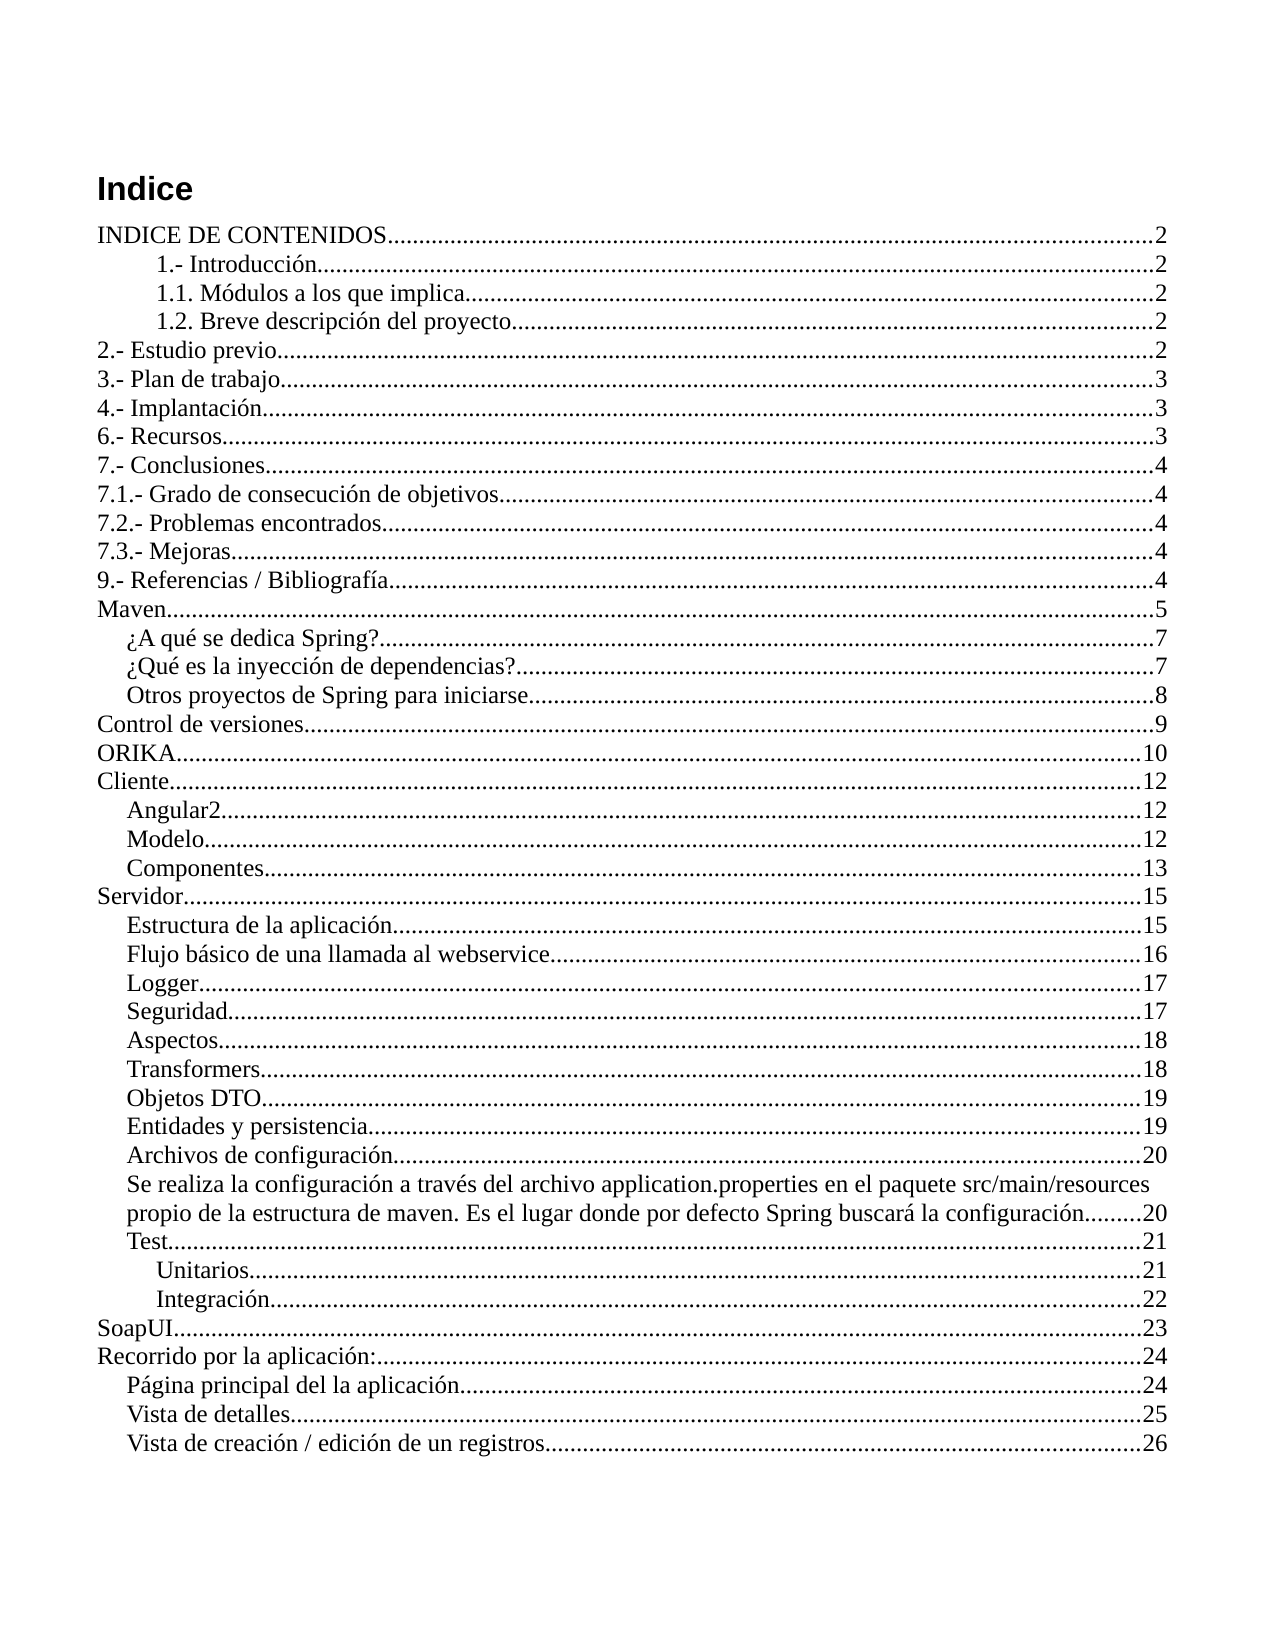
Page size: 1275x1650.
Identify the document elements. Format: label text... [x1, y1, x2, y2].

text 1.1. Módulos a los que implica 2 [156, 278, 1167, 306]
text Otros proyectos de Spring para iniciarse 8 [126, 680, 1167, 709]
text 7.2.- Problemas encontrados 4 [97, 508, 1167, 536]
text 4.- Implantación 3 [97, 393, 1167, 421]
text Logger 17 [126, 968, 1167, 996]
text Componentes. 13 [126, 853, 1167, 881]
text Servidor 15 [97, 881, 1167, 910]
text Test 21 [126, 1226, 1167, 1255]
text Seguridad 17 [126, 996, 1167, 1025]
text Entidades y persistencia 19 [126, 1111, 1167, 1140]
text Unitarios 21 [156, 1255, 1167, 1284]
text Archivos de configuración 20 [126, 1140, 1167, 1169]
text INDICE DE CONTENIDOS 2 [97, 220, 1167, 249]
text SoapUI 23 [97, 1313, 1167, 1341]
text Página principal del la aplicación 24 [126, 1370, 1167, 1399]
text Transformers 18 [126, 1054, 1167, 1083]
text Maven 5 [97, 594, 1167, 623]
subtitle Indice [97, 169, 1167, 208]
text 2.- Estudio previo 2 [97, 335, 1167, 364]
text Cliente 12 [97, 766, 1167, 795]
text Vista de detalles 25 [126, 1399, 1167, 1428]
text 6.- Recursos 3 [97, 421, 1167, 450]
text Aspectos 18 [126, 1025, 1167, 1054]
text Recorrido por la aplicación: 24 [97, 1341, 1167, 1370]
text Integración 22 [156, 1284, 1167, 1313]
text Angular2 12 [126, 795, 1167, 824]
text Estructura de la aplicación 15 [126, 910, 1167, 939]
text Vista de creación / edición de un registros 26 [126, 1428, 1167, 1456]
text Modelo 12 [126, 824, 1167, 853]
text ¿Qué es la inyección de dependencias? 7 [126, 651, 1167, 680]
text 1.2. Breve descripción del proyecto 2 [156, 306, 1167, 335]
text 7.1.- Grado de consecución de objetivos 4 [97, 479, 1167, 508]
text 9.- Referencias / Bibliografía 4 [97, 565, 1167, 594]
text 1.- Introducción 2 [156, 249, 1167, 278]
text 7.3.- Mejoras 4 [97, 536, 1167, 565]
text 7.- Conclusiones 4 [97, 450, 1167, 479]
text Objetos DTO 19 [126, 1083, 1167, 1111]
text ORIKA 10 [97, 738, 1167, 766]
text ¿A qué se dedica Spring? 7 [126, 623, 1167, 651]
text Flujo básico de una llamada al webservice. 16 [126, 939, 1167, 968]
text Se realiza la configuración a través del archivo application.properties en el paquete src/main/resources propio de la estructura de maven. Es el lugar donde por defecto Spring buscará la configuración. 20 [126, 1169, 1167, 1226]
text Control de versiones 9 [97, 709, 1167, 738]
text 3.- Plan de trabajo 3 [97, 364, 1167, 393]
